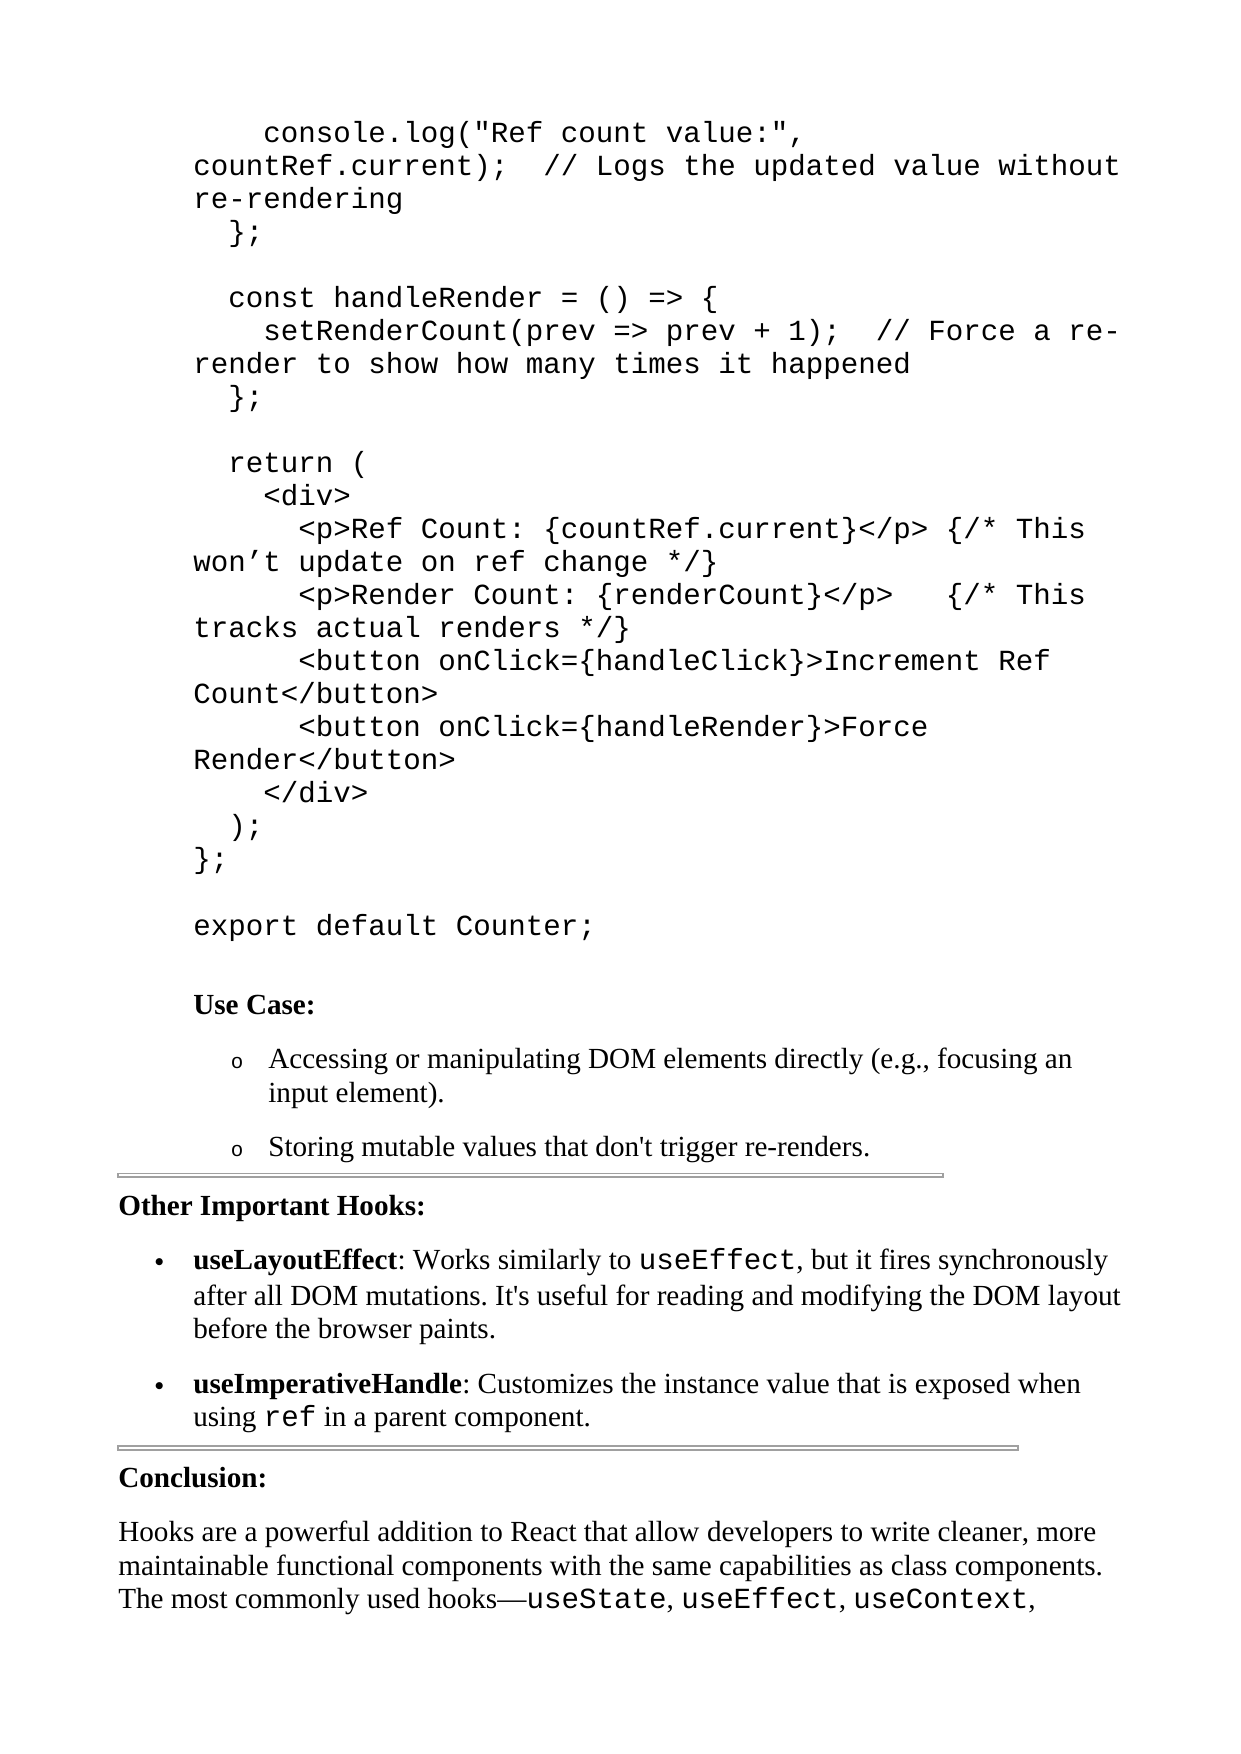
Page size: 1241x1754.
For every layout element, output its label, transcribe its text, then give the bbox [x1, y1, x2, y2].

text <div> [193, 481, 1122, 514]
text console.log("Ref count value:", countRef.current); // Logs the updated value without re-rendering [193, 118, 1122, 217]
list Accessing or manipulating DOM elements directly (e.g., focusing an input element). [231, 1041, 1122, 1108]
text <p>Render Count: {renderCount}</p> {/* This tracks actual renders */} [193, 580, 1122, 646]
text ); [193, 812, 1122, 844]
text export default Counter; [193, 911, 1122, 944]
text setRenderCount(prev => prev + 1); // Force a re-render to show how many times it happened [193, 316, 1122, 382]
text <button onClick={handleClick}>Increment Ref Count</button> [193, 646, 1122, 712]
subtitle Use Case: [193, 987, 1122, 1021]
subtitle Other Important Hooks: [118, 1188, 1122, 1221]
list useLayoutEffect: Works similarly to useEffect, but it fires synchronously after all DOM mutations. It's useful for reading and modifying the DOM layout before the browser paints. [156, 1242, 1122, 1345]
list Storing mutable values that don't trigger re-renders. [231, 1129, 1122, 1163]
subtitle Conclusion: [118, 1460, 1122, 1494]
text <button onClick={handleRender}>Force Render</button> [193, 712, 1122, 778]
text <p>Ref Count: {countRef.current}</p> {/* This won’t update on ref change */} [193, 514, 1122, 580]
text return ( [193, 448, 1122, 481]
list useImperativeHandle: Customizes the instance value that is exposed when using ref in a parent component. [156, 1366, 1122, 1436]
text }; [193, 382, 1122, 415]
text Hooks are a powerful addition to React that allow developers to write cleaner, more maintainable functional components with the same capabilities as class components. The most commonly used hooks—useState, useEffect, useContext, [118, 1514, 1122, 1618]
text </div> [193, 778, 1122, 812]
text }; [193, 844, 1122, 878]
text const handleRender = () => { [193, 283, 1122, 316]
text }; [193, 217, 1122, 250]
